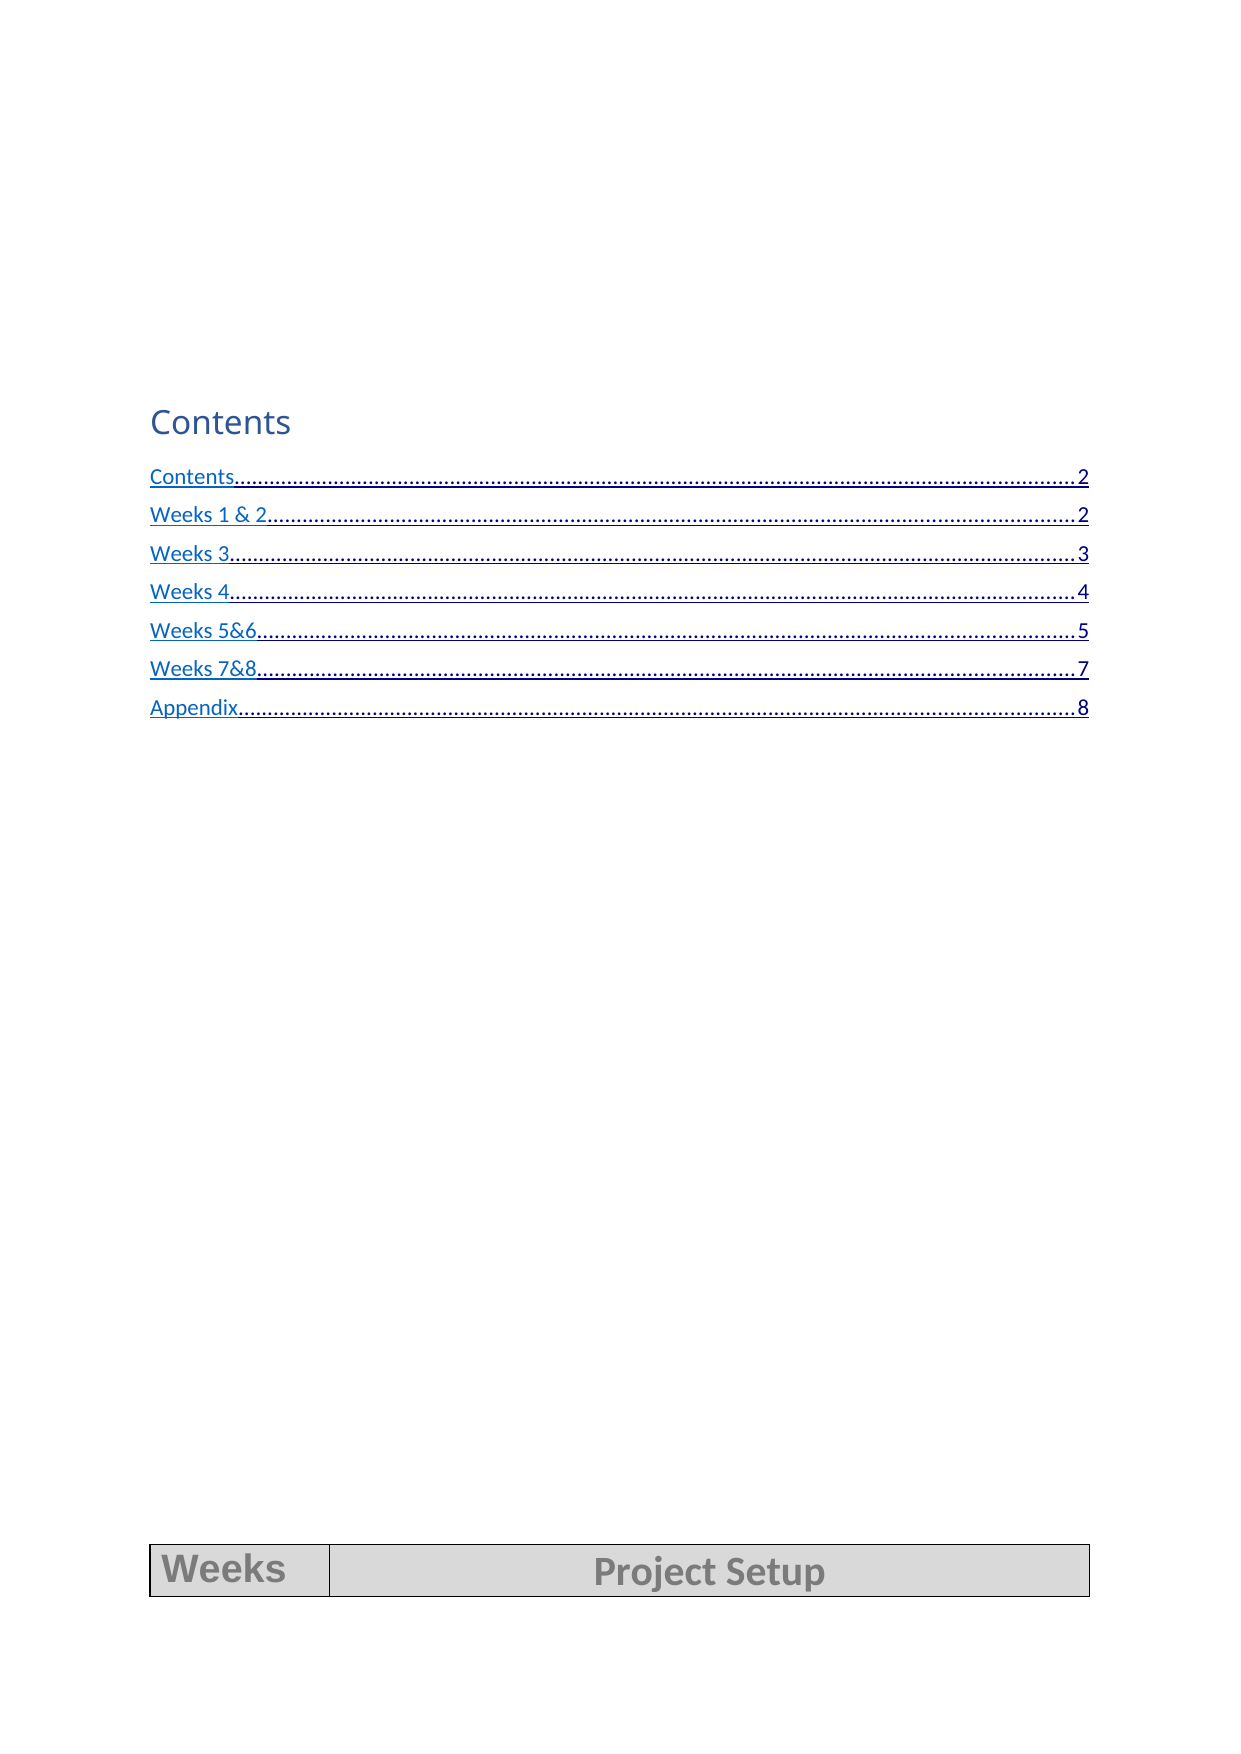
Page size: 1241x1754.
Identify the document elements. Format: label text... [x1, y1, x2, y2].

text Weeks 7&8 7 [150, 654, 1090, 682]
text Weeks 5&6 5 [150, 616, 1090, 644]
subtitle Contents [150, 399, 1090, 444]
text Weeks 3 3 [150, 539, 1090, 567]
text Contents 2 [150, 462, 1090, 490]
table_header Weeks [151, 1545, 329, 1596]
text Appendix 8 [150, 693, 1090, 721]
text Weeks 1 & 2 2 [150, 501, 1090, 528]
table_header Project Setup [330, 1545, 1089, 1596]
text Weeks 4 4 [150, 577, 1090, 605]
